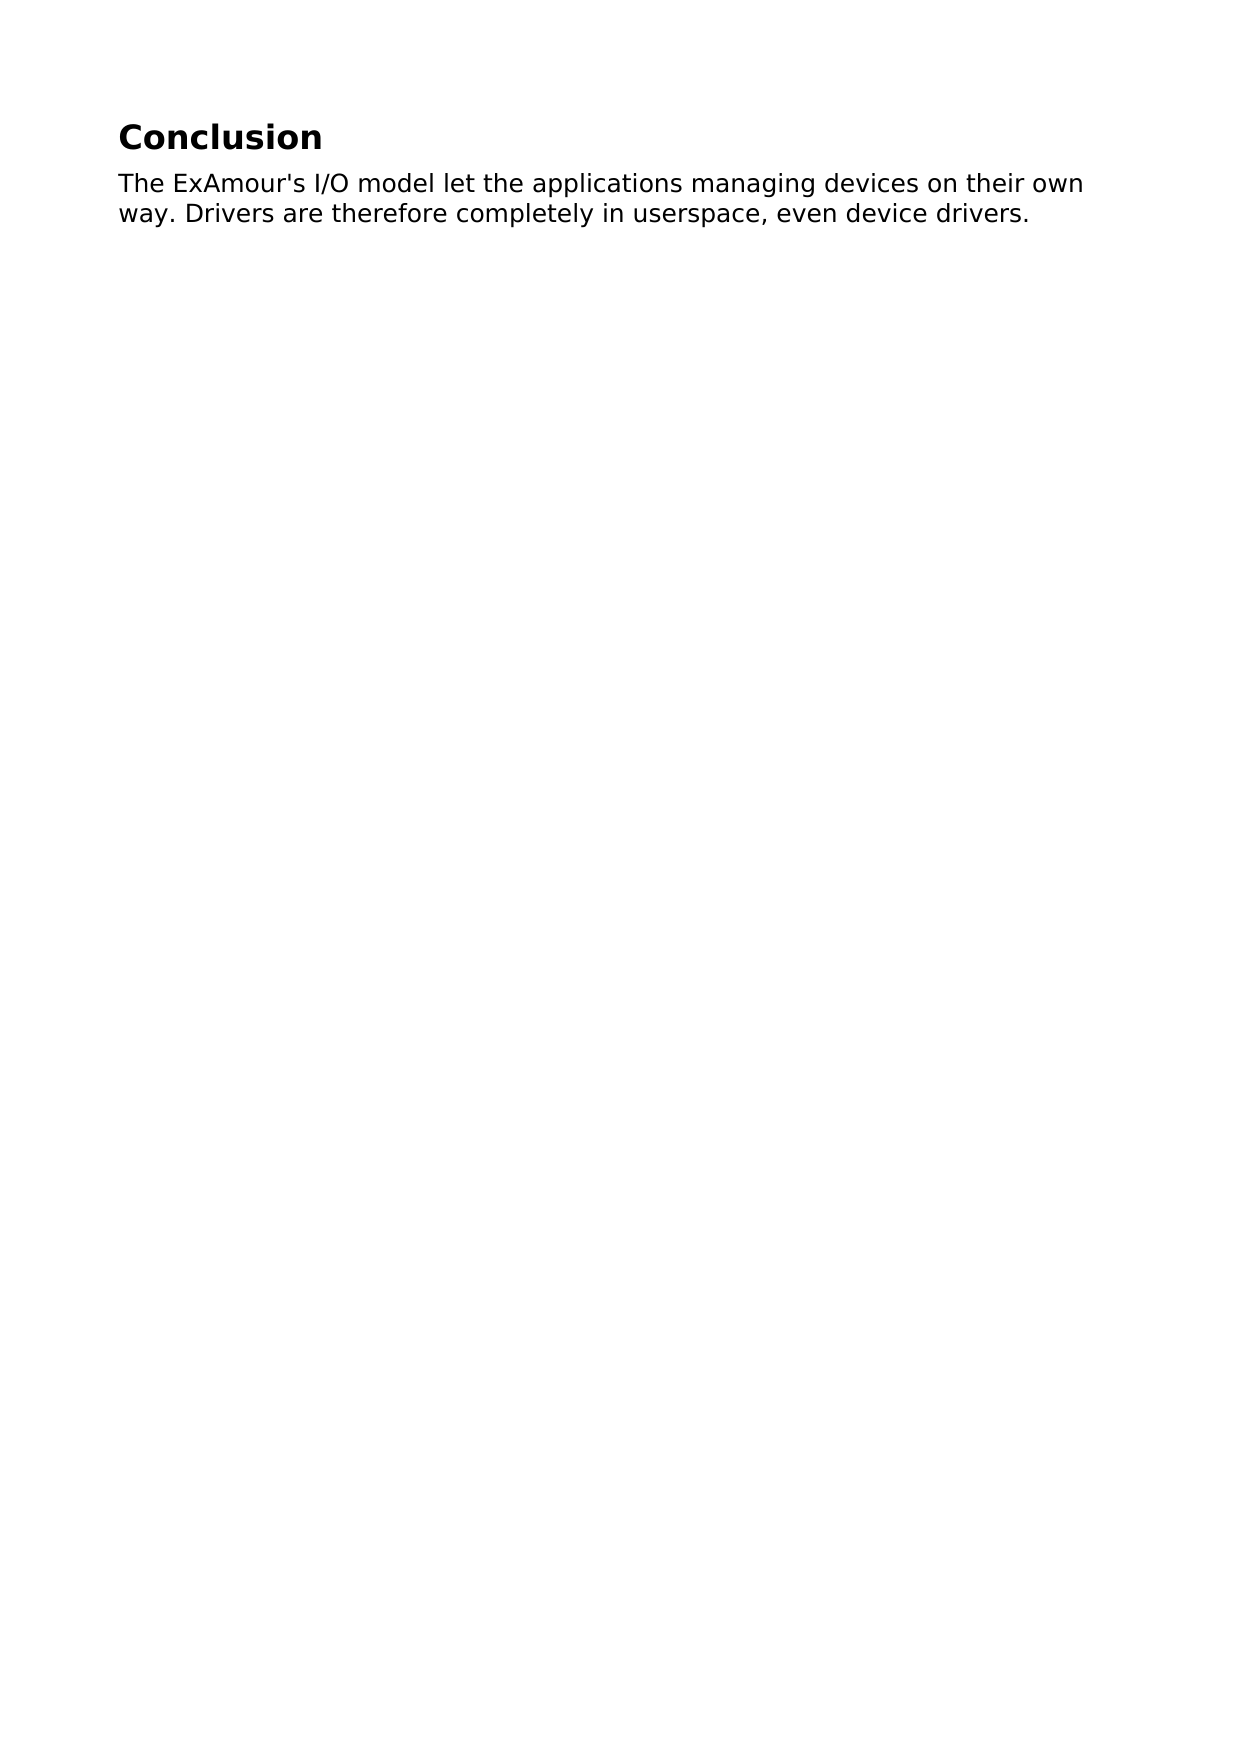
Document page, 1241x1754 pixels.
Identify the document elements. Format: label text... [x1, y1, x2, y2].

text The ExAmour's I/O model let the applications managing devices on their own way. Drivers are therefore completely in userspace, even device drivers. [118, 170, 1122, 228]
subtitle Conclusion [118, 118, 1122, 157]
